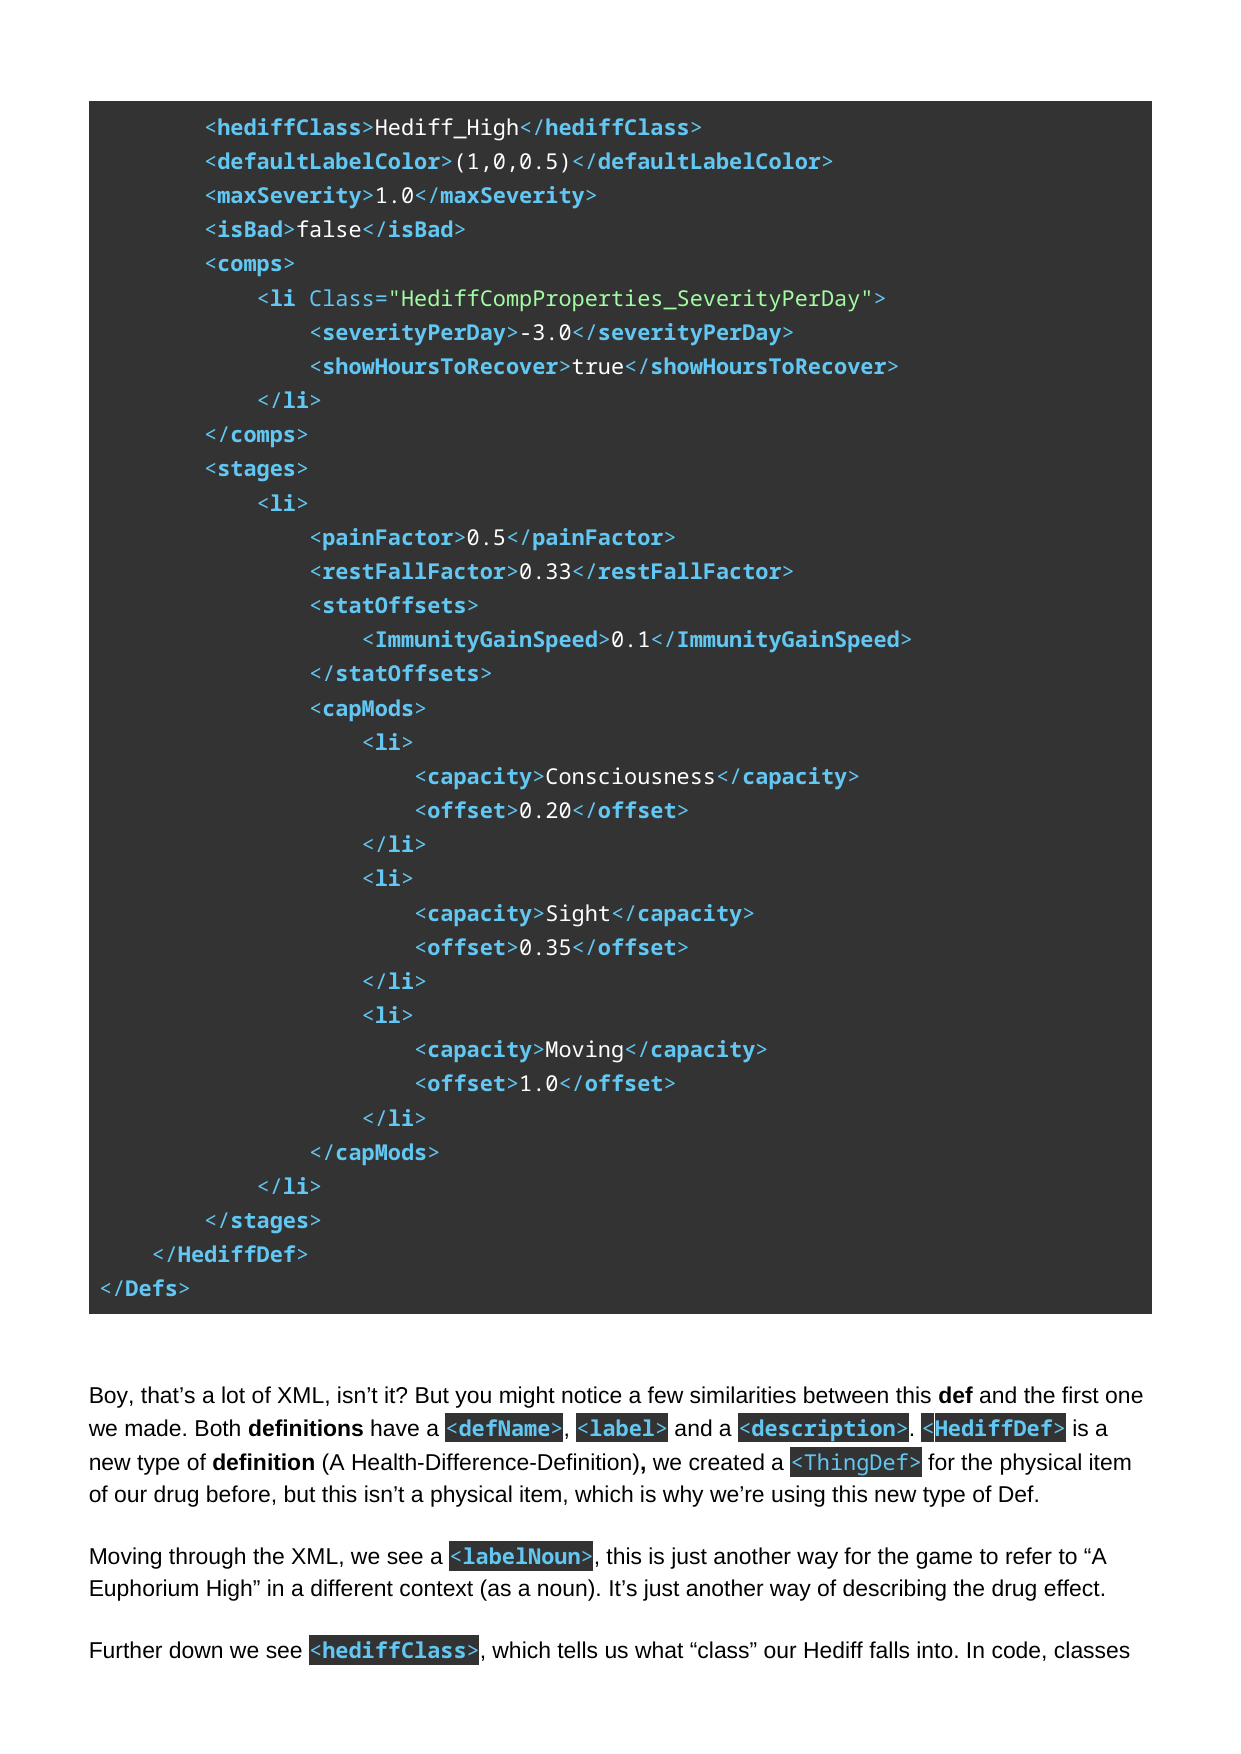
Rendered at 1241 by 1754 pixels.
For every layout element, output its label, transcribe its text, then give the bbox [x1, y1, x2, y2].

text Moving through the XML, we see a <labelNoun>, this is just another way for the game to refer to “A Euphorium High” in a different context (as a noun). It’s just another way of describing the drug effect. [88, 1541, 1152, 1601]
text Further down we see <hediffClass>, which tells us what “class” our Hediff falls into. In code, classes [88, 1635, 1152, 1665]
table_header <hediffClass>Hediff_High</hediffClass> <defaultLabelColor>(1,0,0.5)</defaultLabelColor> <maxSeverity>1.0</maxSeverity> <isBad>false</isBad> <comps> <li Class="HediffCompProperties_SeverityPerDay"> <severityPerDay>-3.0</severityPerDay> <showHoursToRecover>true</showHoursToRecover> </li> </comps> <stages> <li> <painFactor>0.5</painFactor> <restFallFactor>0.33</restFallFactor> <statOffsets> <ImmunityGainSpeed>0.1</ImmunityGainSpeed> </statOffsets> <capMods> <li> <capacity>Consciousness</capacity> <offset>0.20</offset> </li> <li> <capacity>Sight</capacity> <offset>0.35</offset> </li> <li> <capacity>Moving</capacity> <offset>1.0</offset> </li> </capMods> </li> </stages> </HediffDef> </Defs> [89, 101, 1152, 1314]
text Boy, that’s a lot of XML, isn’t it? But you might notice a few similarities between this def and the first one we made. Both definitions have a <defName>, <label> and a <description>. <HediffDef> is a new type of definition (A Health-Difference-Definition), we created a <ThingDef> for the physical item of our drug before, but this isn’t a physical item, which is why we’re using this new type of Def. [88, 1382, 1152, 1507]
